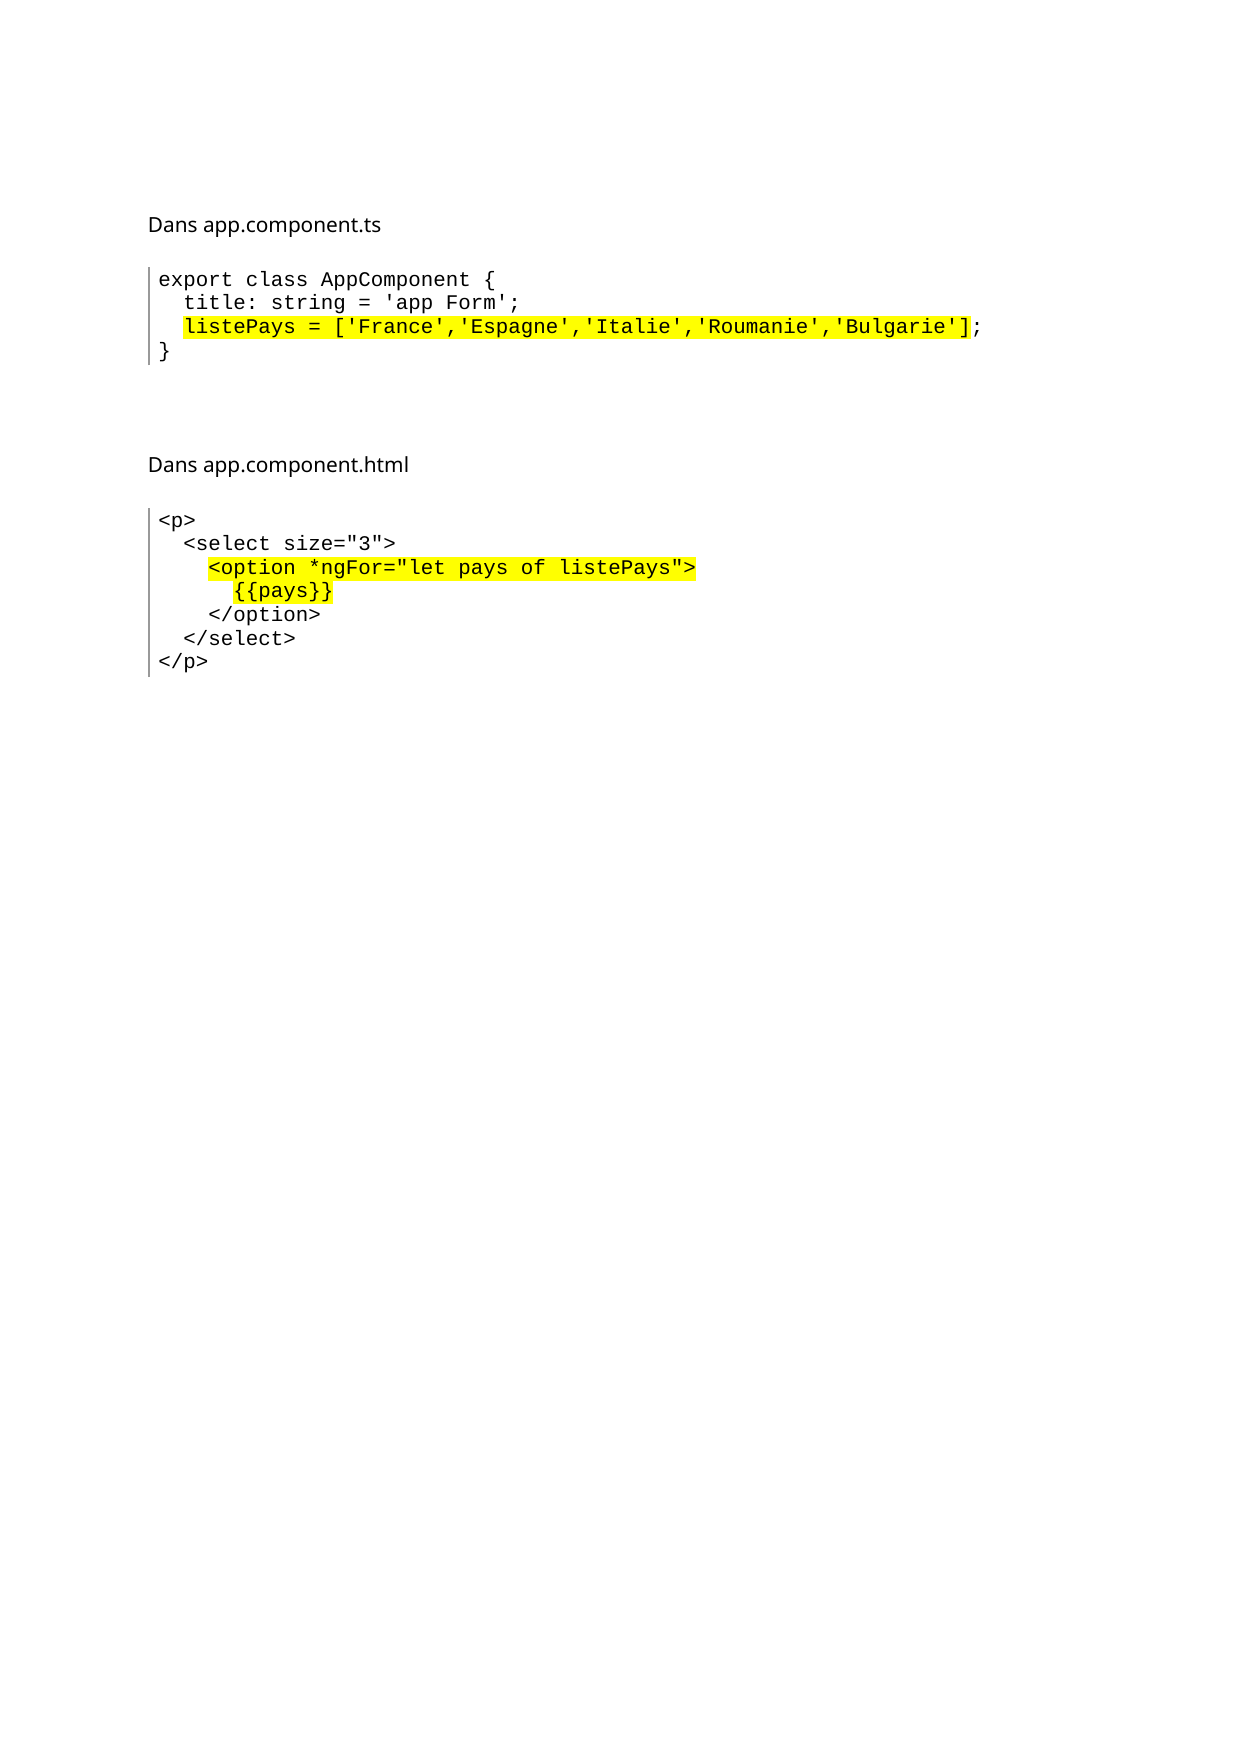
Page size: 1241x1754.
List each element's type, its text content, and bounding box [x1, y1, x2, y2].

text title: string = 'app Form'; [150, 292, 1092, 316]
text export class AppComponent { [150, 267, 1092, 292]
text <option *ngFor="let pays of listePays"> [150, 557, 1092, 581]
text {{pays}} [150, 581, 1092, 604]
text Dans app.component.html [148, 451, 1092, 479]
text <select size="3"> [150, 533, 1092, 557]
text <p> [148, 507, 1092, 533]
text </p> [150, 651, 1092, 677]
text } [150, 339, 1092, 365]
text </select> [150, 628, 1092, 651]
text </option> [150, 604, 1092, 628]
text Dans app.component.ts [148, 210, 1092, 238]
text listePays = ['France','Espagne','Italie','Roumanie','Bulgarie']; [150, 316, 1092, 339]
